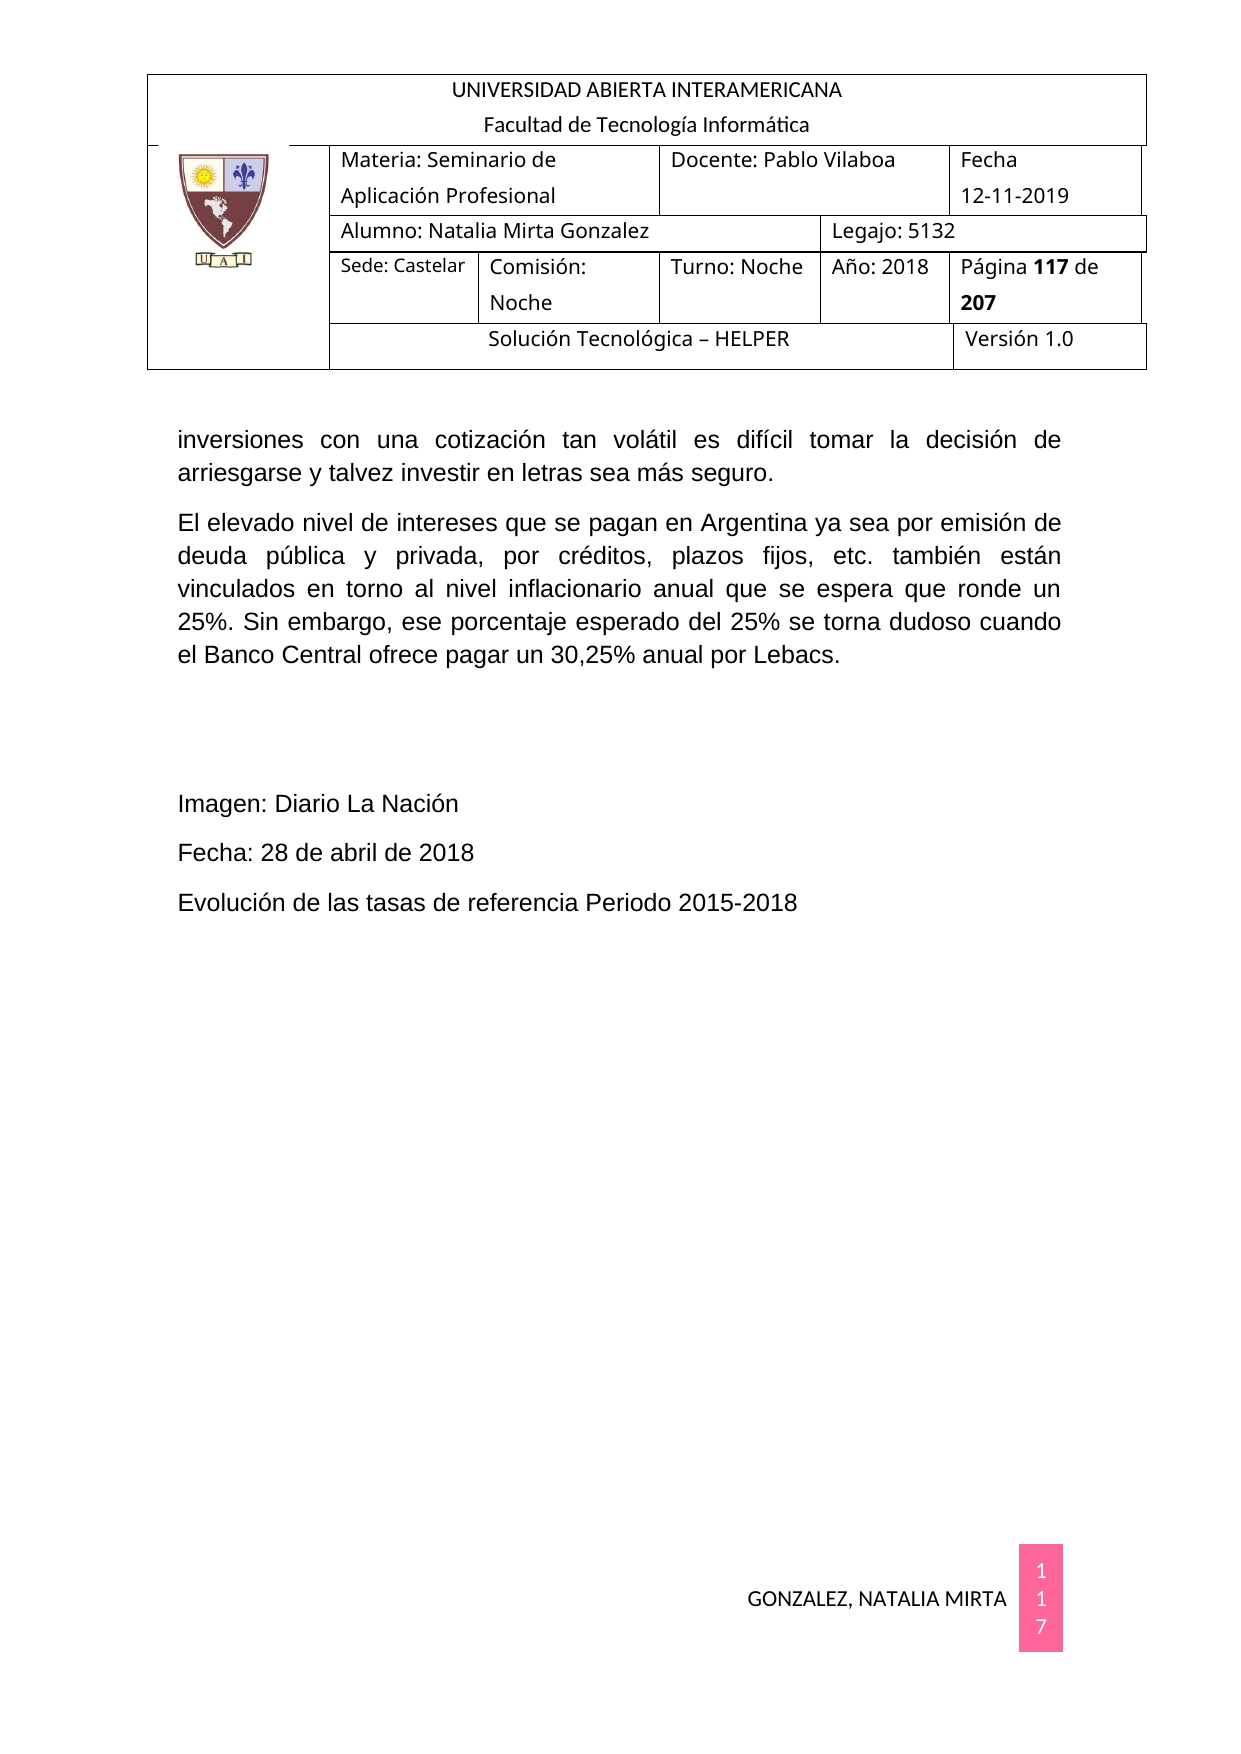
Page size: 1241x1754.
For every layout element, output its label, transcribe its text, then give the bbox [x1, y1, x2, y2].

text inversiones con una cotización tan volátil es difícil tomar la decisión de arriesgarse y talvez investir en letras sea más seguro. [177, 425, 1063, 487]
text Imagen: Diario La Nación [177, 789, 1063, 817]
text Evolución de las tasas de referencia Periodo 2015-2018 [177, 888, 1063, 917]
text Fecha: 28 de abril de 2018 [177, 838, 1063, 867]
text El elevado nivel de intereses que se pagan en Argentina ya sea por emisión de deuda pública y privada, por créditos, plazos fijos, etc. también están vinculados en torno al nivel inflacionario anual que se espera que ronde un 25%. Sin embargo, ese porcentaje esperado del 25% se torna dudoso cuando el Banco Central ofrece pagar un 30,25% anual por Lebacs. [177, 508, 1063, 668]
